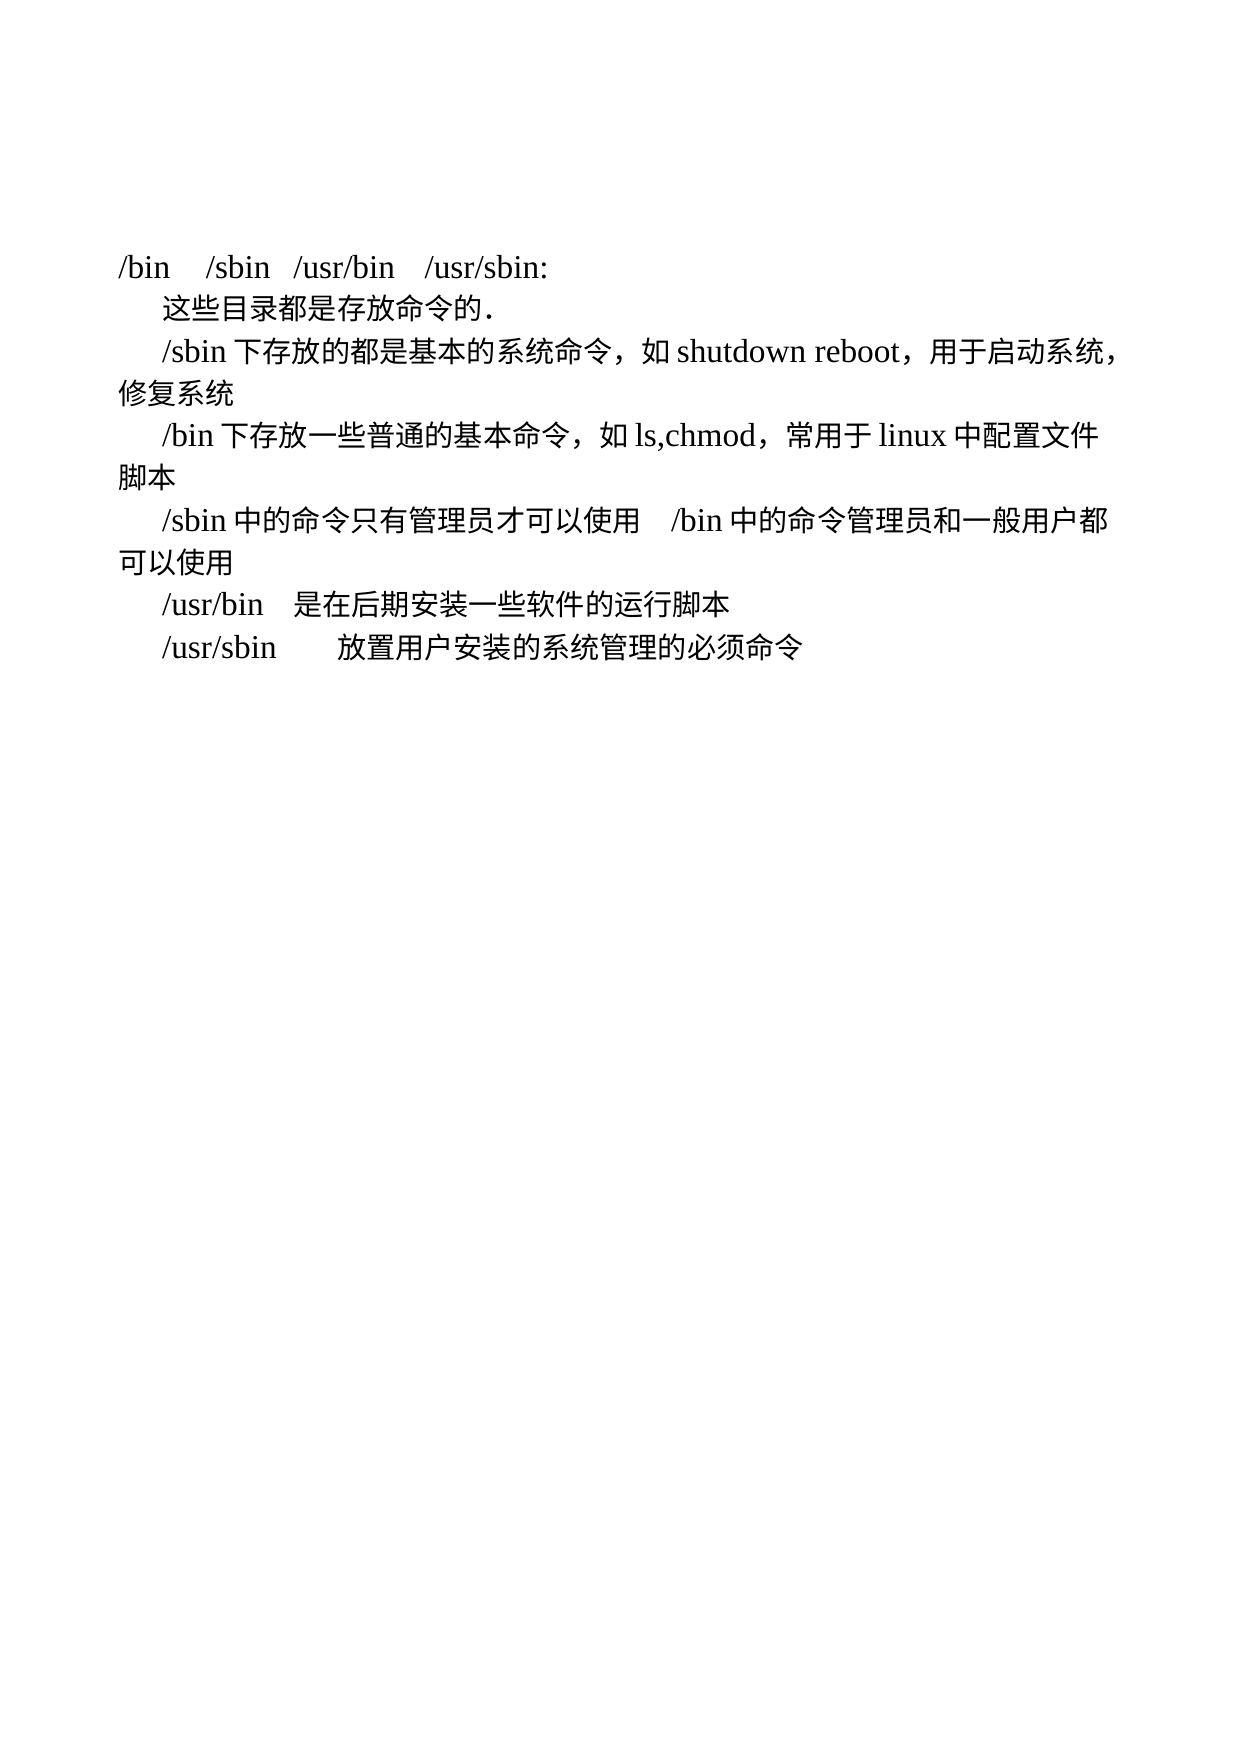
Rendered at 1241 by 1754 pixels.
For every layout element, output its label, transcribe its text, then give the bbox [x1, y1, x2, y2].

text /usr/bin 是在后期安装一些软件的运行脚本 [118, 582, 1122, 624]
text /bin下存放一些普通的基本命令，如ls,chmod，常用于linux中配置文件脚本 [118, 413, 1122, 497]
text /sbin中的命令只有管理员才可以使用 /bin中的命令管理员和一般用户都可以使用 [118, 497, 1122, 582]
text /sbin下存放的都是基本的系统命令，如shutdown reboot，用于启动系统，修复系统 [118, 328, 1122, 413]
text /bin /sbin /usr/bin /usr/sbin: [118, 247, 1122, 286]
text /usr/sbin 放置用户安装的系统管理的必须命令 [118, 624, 1122, 666]
text 这些目录都是存放命令的． [118, 286, 1122, 328]
